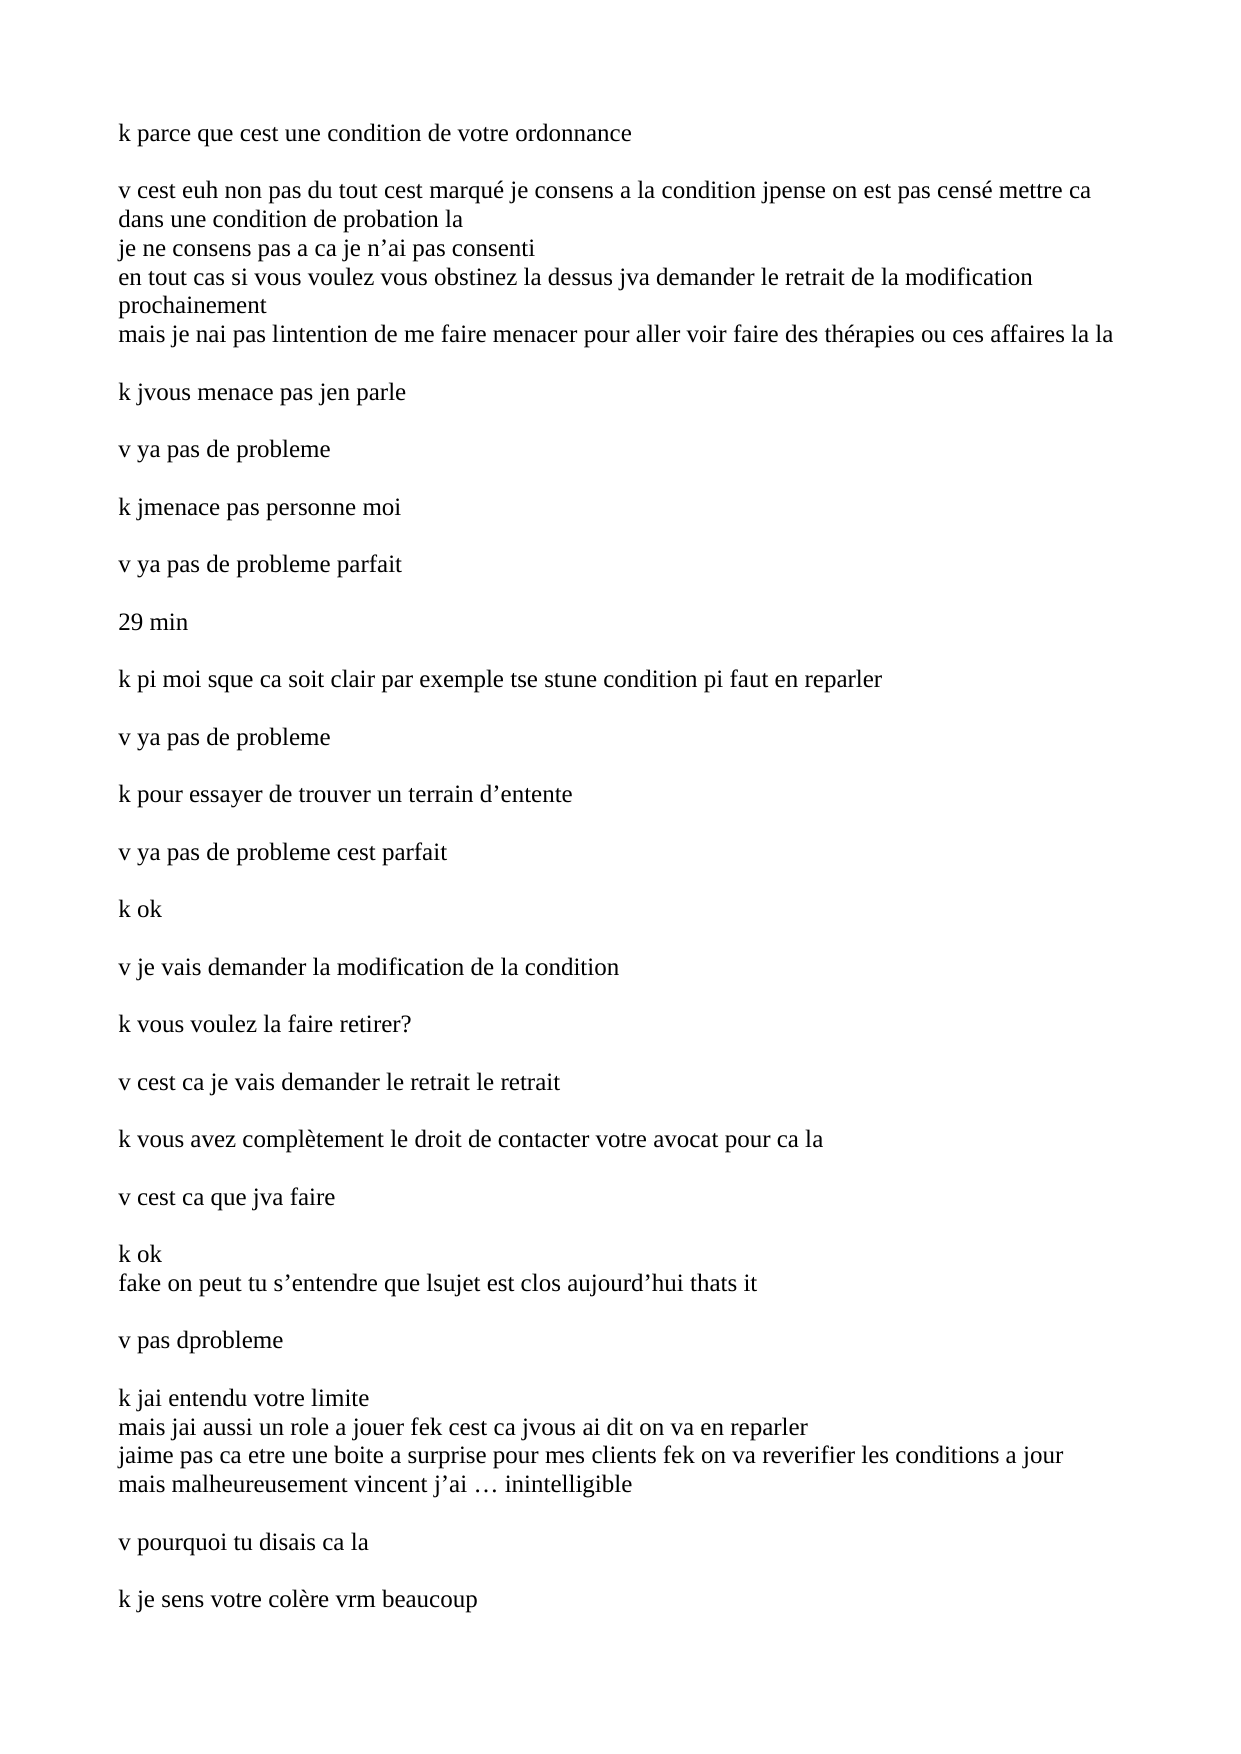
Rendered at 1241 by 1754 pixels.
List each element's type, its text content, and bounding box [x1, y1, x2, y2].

text k ok [118, 1239, 1122, 1268]
text k ok [118, 894, 1122, 923]
text v ya pas de probleme parfait [118, 549, 1122, 578]
text k pi moi sque ca soit clair par exemple tse stune condition pi faut en reparler [118, 664, 1122, 693]
text mais jai aussi un role a jouer fek cest ca jvous ai dit on va en reparler [118, 1412, 1122, 1441]
text mais malheureusement vincent j’ai … inintelligible [118, 1469, 1122, 1498]
text v pas dprobleme [118, 1326, 1122, 1354]
text mais je nai pas lintention de me faire menacer pour aller voir faire des thérapies ou ces affaires la la [118, 319, 1122, 348]
text v je vais demander la modification de la condition [118, 952, 1122, 981]
text k vous avez complètement le droit de contacter votre avocat pour ca la [118, 1124, 1122, 1153]
text v cest ca je vais demander le retrait le retrait [118, 1067, 1122, 1096]
text fake on peut tu s’entendre que lsujet est clos aujourd’hui thats it [118, 1268, 1122, 1297]
text v cest ca que jva faire [118, 1182, 1122, 1211]
text k parce que cest une condition de votre ordonnance [118, 118, 1122, 147]
text v ya pas de probleme cest parfait [118, 837, 1122, 866]
text jaime pas ca etre une boite a surprise pour mes clients fek on va reverifier les conditions a jour [118, 1441, 1122, 1469]
text k vous voulez la faire retirer? [118, 1009, 1122, 1038]
text 29 min [118, 607, 1122, 636]
text k jai entendu votre limite [118, 1383, 1122, 1412]
text k jmenace pas personne moi [118, 492, 1122, 521]
text v ya pas de probleme [118, 722, 1122, 751]
text v pourquoi tu disais ca la [118, 1527, 1122, 1556]
text je ne consens pas a ca je n’ai pas consenti [118, 233, 1122, 262]
text en tout cas si vous voulez vous obstinez la dessus jva demander le retrait de la modification prochainement [118, 262, 1122, 319]
text k pour essayer de trouver un terrain d’entente [118, 779, 1122, 808]
text k je sens votre colère vrm beaucoup [118, 1584, 1122, 1613]
text v cest euh non pas du tout cest marqué je consens a la condition jpense on est pas censé mettre ca dans une condition de probation la [118, 176, 1122, 233]
text v ya pas de probleme [118, 434, 1122, 463]
text k jvous menace pas jen parle [118, 377, 1122, 406]
